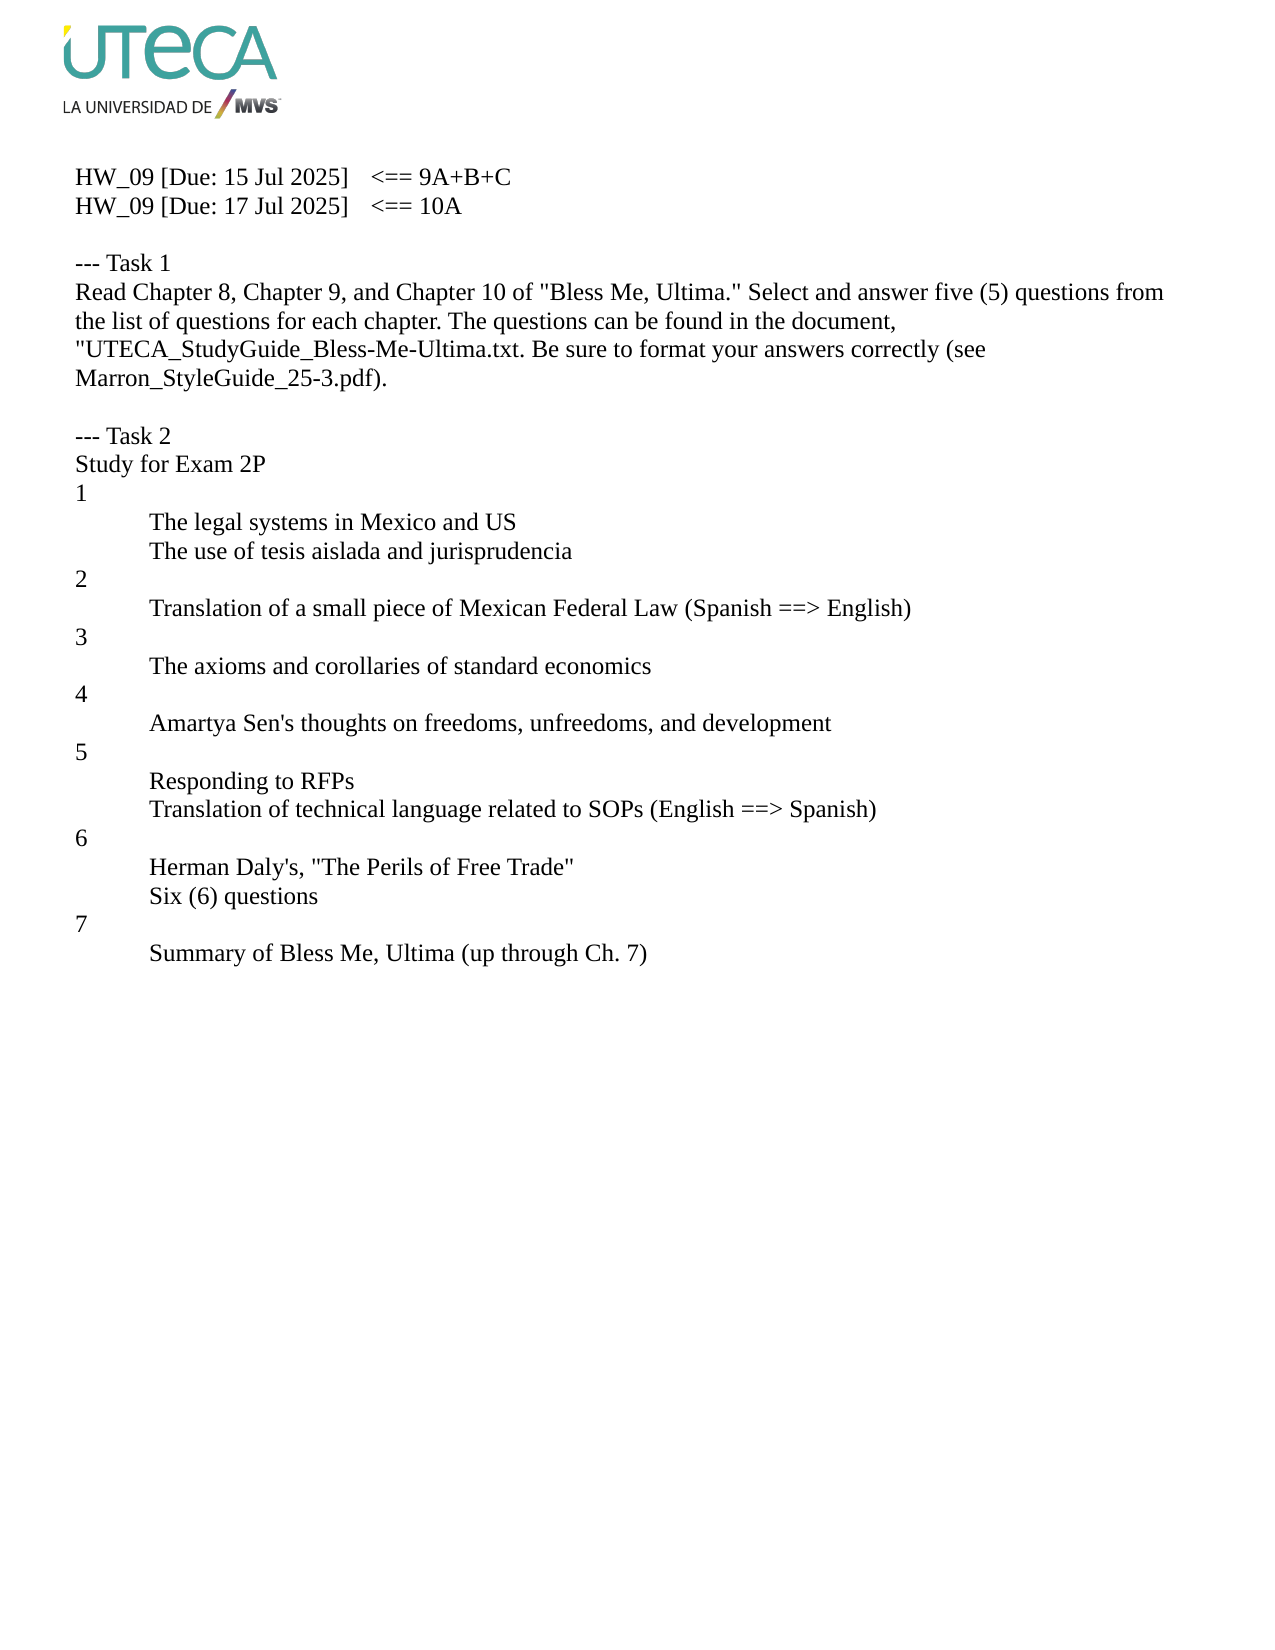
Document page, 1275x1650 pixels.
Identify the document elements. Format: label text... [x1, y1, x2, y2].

text Translation of technical language related to SOPs (English ==> Spanish) [75, 794, 1200, 823]
text The axioms and corollaries of standard economics [75, 651, 1200, 679]
text Study for Exam 2P [75, 449, 1200, 478]
text 4 [75, 679, 1200, 708]
text 3 [75, 622, 1200, 651]
text Read Chapter 8, Chapter 9, and Chapter 10 of "Bless Me, Ultima." Select and answer five (5) questions from the list of questions for each chapter. The questions can be found in the document, "UTECA_StudyGuide_Bless-Me-Ultima.txt. Be sure to format your answers correctly (see Marron_StyleGuide_25-3.pdf). [75, 277, 1200, 392]
text Six (6) questions [75, 881, 1200, 909]
text 6 [75, 823, 1200, 852]
text Translation of a small piece of Mexican Federal Law (Spanish ==> English) [75, 593, 1200, 622]
text HW_09 [Due: 17 Jul 2025] <== 10A [75, 191, 1200, 219]
picture [61, 21, 284, 123]
text 2 [75, 564, 1200, 593]
text Amartya Sen's thoughts on freedoms, unfreedoms, and development [75, 708, 1200, 737]
text --- Task 1 [75, 248, 1200, 277]
text HW_09 [Due: 15 Jul 2025] <== 9A+B+C [75, 162, 1200, 191]
text --- Task 2 [75, 421, 1200, 449]
text 5 [75, 737, 1200, 766]
text 1 [75, 478, 1200, 507]
text 7 [75, 909, 1200, 938]
text The use of tesis aislada and jurisprudencia [75, 536, 1200, 564]
text Responding to RFPs [75, 766, 1200, 794]
text The legal systems in Mexico and US [75, 507, 1200, 536]
text Summary of Bless Me, Ultima (up through Ch. 7) [75, 938, 1200, 967]
text Herman Daly's, "The Perils of Free Trade" [75, 852, 1200, 881]
